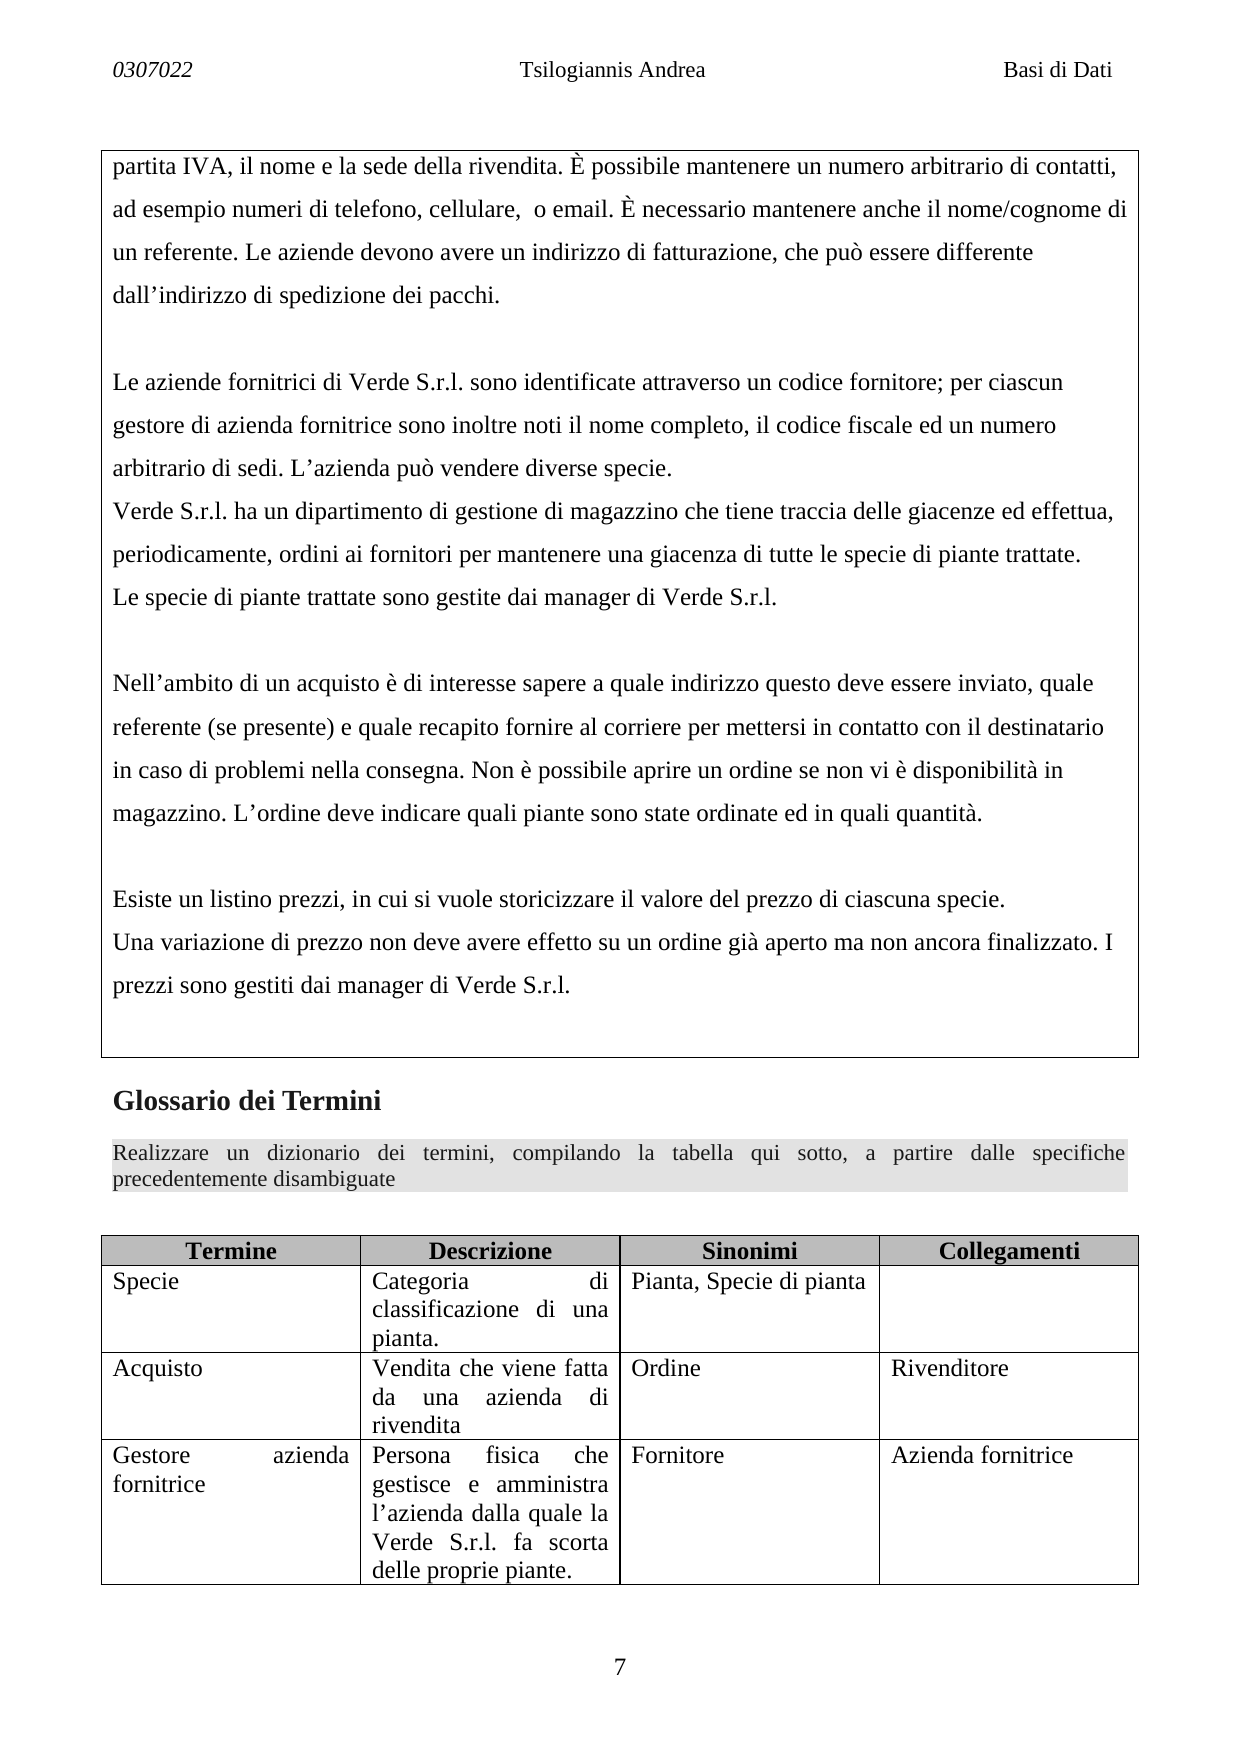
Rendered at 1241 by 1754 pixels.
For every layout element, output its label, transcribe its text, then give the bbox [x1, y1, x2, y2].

table_header Sinonimi [621, 1236, 879, 1265]
table_cell Ordine [621, 1353, 879, 1439]
table_header partita IVA, il nome e la sede della rivendita. È possibile mantenere un numero arbitrario di contatti, ad esempio numeri di telefono, cellulare, o email. È necessario mantenere anche il nome/cognome di un referente. Le aziende devono avere un indirizzo di fatturazione, che può essere differente dall’indirizzo di spedizione dei pacchi. Le aziende fornitrici di Verde S.r.l. sono identificate attraverso un codice fornitore; per ciascun gestore di azienda fornitrice sono inoltre noti il nome completo, il codice fiscale ed un numero arbitrario di sedi. L’azienda può vendere diverse specie. Verde S.r.l. ha un dipartimento di gestione di magazzino che tiene traccia delle giacenze ed effettua, periodicamente, ordini ai fornitori per mantenere una giacenza di tutte le specie di piante trattate. Le specie di piante trattate sono gestite dai manager di Verde S.r.l. Nell’ambito di un acquisto è di interesse sapere a quale indirizzo questo deve essere inviato, quale referente (se presente) e quale recapito fornire al corriere per mettersi in contatto con il destinatario in caso di problemi nella consegna. Non è possibile aprire un ordine se non vi è disponibilità in magazzino. L’ordine deve indicare quali piante sono state ordinate ed in quali quantità. Esiste un listino prezzi, in cui si vuole storicizzare il valore del prezzo di ciascuna specie. Una variazione di prezzo non deve avere effetto su un ordine già aperto ma non ancora finalizzato. I prezzi sono gestiti dai manager di Verde S.r.l. [102, 151, 1138, 1057]
text Realizzare un dizionario dei termini, compilando la tabella qui sotto, a partire dalle specifiche precedentemente disambiguate [112, 1139, 1128, 1192]
table_cell Specie [102, 1266, 360, 1352]
table_cell Persona fisica che gestisce e amministra l’azienda dalla quale la Verde S.r.l. fa scorta delle proprie piante. [361, 1440, 619, 1584]
subtitle Glossario dei Termini [112, 1083, 1128, 1116]
table_cell Acquisto [102, 1353, 360, 1439]
table_cell Categoria di classificazione di una pianta. [361, 1266, 619, 1352]
table_cell Gestore azienda fornitrice [102, 1440, 360, 1584]
table_header Termine [102, 1236, 360, 1265]
table_cell [880, 1266, 1138, 1352]
table_cell Rivenditore [880, 1353, 1138, 1439]
table_cell Pianta, Specie di pianta [621, 1266, 879, 1352]
table_header Descrizione [361, 1236, 619, 1265]
table_header Collegamenti [880, 1236, 1138, 1265]
table_cell Vendita che viene fatta da una azienda di rivendita [361, 1353, 619, 1439]
table_cell Azienda fornitrice [880, 1440, 1138, 1584]
table_cell Fornitore [621, 1440, 879, 1584]
